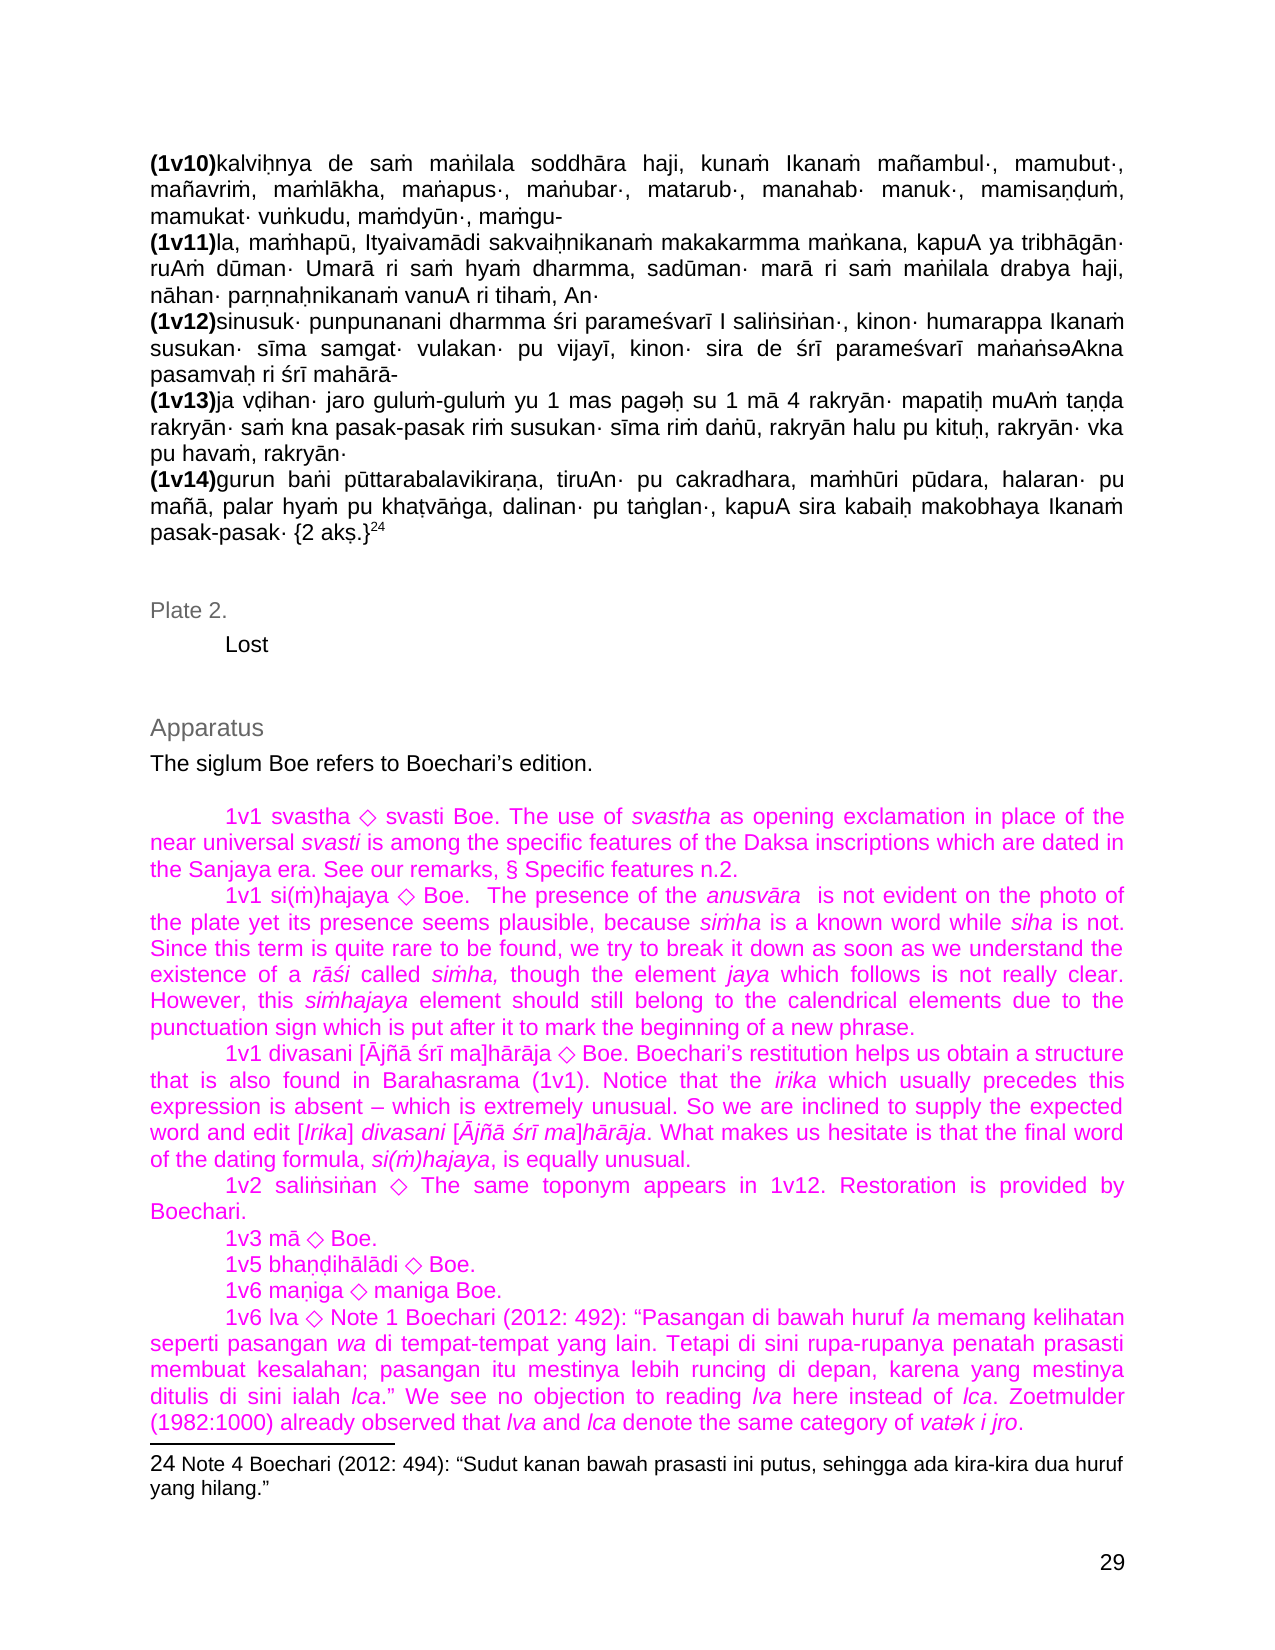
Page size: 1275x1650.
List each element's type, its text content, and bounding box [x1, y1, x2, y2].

text Lost [150, 631, 1125, 658]
text The siglum Boe refers to Boechari’s edition. [150, 750, 1125, 777]
text 1v6 lva ◇ Note 1 Boechari (2012: 492): “Pasangan di bawah huruf la memang kelihatan seperti pasangan wa di tempat-tempat yang lain. Tetapi di sini rupa-rupanya penatah prasasti membuat kesalahan; pasangan itu mestinya lebih runcing di depan, karena yang mestinya ditulis di sini ialah lca.” We see no objection to reading lva here instead of lca. Zoetmulder (1982:1000) already observed that lva and lca denote the same category of vatǝk i jro. [150, 1304, 1125, 1436]
text (1v11)la, maṁhapū, Ityaivamādi sakvaiḥnikanaṁ makakarmma maṅkana, kapuA ya tribhāgān· ruAṁ dūman· Umarā ri saṁ hyaṁ dharmma, sadūman· marā ri saṁ maṅilala drabya haji, nāhan· parṇnaḥnikanaṁ vanuA ri tihaṁ, An· [150, 229, 1125, 308]
subtitle Apparatus [150, 713, 1125, 742]
text 1v1 si(ṁ)hajaya ◇ Boe. The presence of the anusvāra is not evident on the photo of the plate yet its presence seems plausible, because siṁha is a known word while siha is not. Since this term is quite rare to be found, we try to break it down as soon as we understand the existence of a rāśi called siṁha, though the element jaya which follows is not really clear. However, this siṁhajaya element should still belong to the calendrical elements due to the punctuation sign which is put after it to mark the beginning of a new phrase. [150, 882, 1125, 1040]
text 1v2 saliṅsiṅan ◇ The same toponym appears in 1v12. Restoration is provided by Boechari. [150, 1172, 1125, 1225]
text 1v1 svastha ◇ svasti Boe. The use of svastha as opening exclamation in place of the near universal svasti is among the specific features of the Daksa inscriptions which are dated in the Sanjaya era. See our remarks, § Specific features n.2. [150, 803, 1125, 882]
text (1v10)kalviḥnya de saṁ maṅilala soddhāra haji, kunaṁ Ikanaṁ mañambul·, mamubut·, mañavriṁ, maṁlākha, maṅapus·, maṅubar·, matarub·, manahab· manuk·, mamisaṇḍuṁ, mamukat· vuṅkudu, maṁdyūn·, maṁgu- [150, 150, 1125, 229]
text 1v6 maṇiga ◇ maniga Boe. [150, 1277, 1125, 1304]
subtitle Plate 2. [150, 597, 1125, 623]
text 1v5 bhaṇḍihālādi ◇ Boe. [150, 1251, 1125, 1277]
text Note 4 Boechari (2012: 494): “Sudut kanan bawah prasasti ini putus, sehingga ada kira-kira dua huruf yang hilang.” [150, 1450, 1125, 1500]
text 1v3 mā ◇ Boe. [150, 1225, 1125, 1251]
text (1v12)sinusuk· punpunanani dharmma śri parameśvarī I saliṅsiṅan·, kinon· humarappa Ikanaṁ susukan· sīma samgat· vulakan· pu vijayī, kinon· sira de śrī parameśvarī maṅaṅsǝAkna pasamvaḥ ri śrī mahārā- [150, 308, 1125, 387]
text (1v13)ja vḍihan· jaro guluṁ-guluṁ yu 1 mas pagǝḥ su 1 mā 4 rakryān· mapatiḥ muAṁ taṇḍa rakryān· saṁ kna pasak-pasak riṁ susukan· sīma riṁ daṅū, rakryān halu pu kituḥ, rakryān· vka pu havaṁ, rakryān· [150, 387, 1125, 466]
text (1v14)gurun baṅi pūttarabalavikiraṇa, tiruAn· pu cakradhara, maṁhūri pūdara, halaran· pu mañā, palar hyaṁ pu khaṭvāṅga, dalinan· pu taṅglan·, kapuA sira kabaiḥ makobhaya Ikanaṁ pasak-pasak· {2 akṣ.} [150, 466, 1125, 545]
text 1v1 divasani [Ājñā śrī ma]hārāja ◇ Boe. Boechari’s restitution helps us obtain a structure that is also found in Barahasrama (1v1). Notice that the irika which usually precedes this expression is absent – which is extremely unusual. So we are inclined to supply the expected word and edit [Irika] divasani [Ājñā śrī ma]hārāja. What makes us hesitate is that the final word of the dating formula, si(ṁ)hajaya, is equally unusual. [150, 1040, 1125, 1172]
